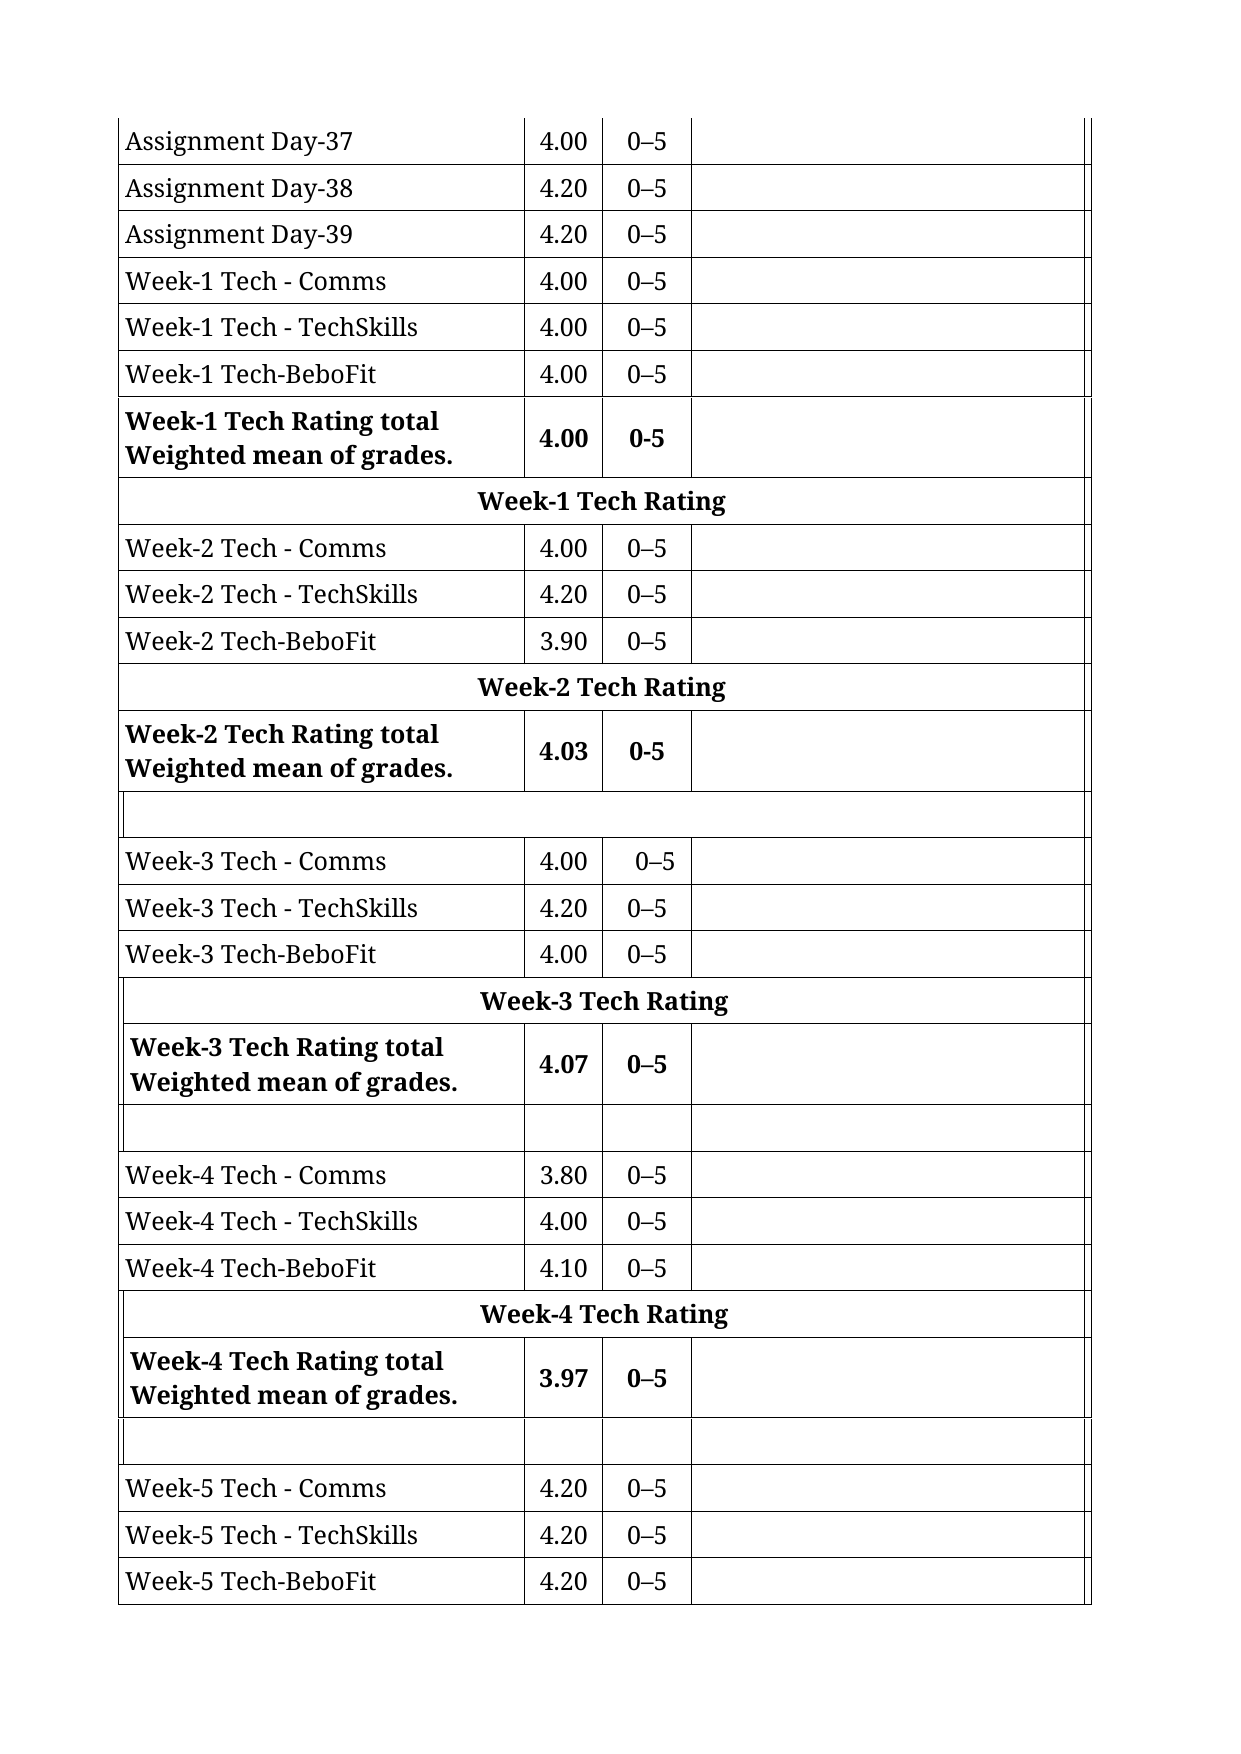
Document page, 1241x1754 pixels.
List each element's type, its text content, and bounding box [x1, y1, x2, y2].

table_cell [1085, 618, 1091, 663]
table_cell 4.00 [525, 1198, 602, 1244]
table_cell [1085, 885, 1091, 930]
table_cell [603, 1419, 691, 1464]
table_cell 0-5 [603, 711, 691, 791]
table_cell [1085, 1419, 1091, 1464]
table_cell 0–5 [603, 1024, 691, 1104]
table_cell 4.00 [525, 304, 602, 350]
table_cell [119, 1291, 123, 1417]
table_cell [124, 792, 1084, 837]
table_cell 0–5 [603, 118, 691, 164]
table_cell Week-5 Tech - TechSkills [119, 1512, 524, 1557]
table_cell [1085, 1152, 1091, 1197]
table_cell Week-2 Tech - Comms [119, 525, 524, 570]
table_cell 0–5 [603, 838, 691, 884]
table_cell [1085, 211, 1091, 257]
table_cell [692, 1419, 1084, 1464]
table_cell 0–5 [603, 211, 691, 257]
table_cell [1085, 1105, 1091, 1151]
table_cell 0–5 [603, 618, 691, 663]
table_cell [525, 1105, 602, 1151]
table_cell [692, 165, 1084, 210]
table_cell Week-4 Tech - Comms [119, 1152, 524, 1197]
table_cell Week-5 Tech-BeboFit [119, 1558, 524, 1604]
table_cell 4.20 [525, 571, 602, 617]
table_cell 0–5 [603, 931, 691, 977]
table_cell [692, 1105, 1084, 1151]
table_cell 4.00 [525, 838, 602, 884]
table_cell 4.00 [525, 525, 602, 570]
table_cell [692, 885, 1084, 930]
table_cell 4.03 [525, 711, 602, 791]
table_cell [1085, 931, 1091, 977]
table_cell 0–5 [603, 1245, 691, 1290]
table_cell Week-5 Tech - Comms [119, 1465, 524, 1511]
table_cell Week-2 Tech-BeboFit [119, 618, 524, 663]
table_cell 0–5 [603, 1338, 691, 1417]
table_cell 4.07 [525, 1024, 602, 1104]
table_cell 4.20 [525, 1512, 602, 1557]
table_cell [692, 1024, 1084, 1104]
table_cell Week-4 Tech - TechSkills [119, 1198, 524, 1244]
table_cell 3.80 [525, 1152, 602, 1197]
table_cell [692, 1512, 1084, 1557]
table_cell Week-1 Tech Rating [119, 478, 1084, 524]
table_cell 0–5 [603, 525, 691, 570]
table_cell [1085, 664, 1091, 710]
table_cell 0–5 [603, 1465, 691, 1511]
table_cell [692, 711, 1084, 791]
table_cell [1085, 1245, 1091, 1290]
table_cell [692, 1558, 1084, 1604]
table_cell [1085, 304, 1091, 350]
table_cell [124, 1419, 524, 1464]
table_cell [692, 211, 1084, 257]
table_cell Week-3 Tech - TechSkills [119, 885, 524, 930]
table_cell [1085, 258, 1091, 303]
table_cell 0–5 [603, 165, 691, 210]
table_cell [692, 398, 1084, 477]
table_cell [1085, 792, 1091, 837]
table_cell 0–5 [603, 304, 691, 350]
table_cell 0–5 [603, 1152, 691, 1197]
table_cell 0-5 [603, 398, 691, 477]
table_cell [1085, 571, 1091, 617]
table_cell 4.10 [525, 1245, 602, 1290]
table_cell 0–5 [603, 571, 691, 617]
table_cell [1085, 1338, 1091, 1417]
table_cell Assignment Day-38 [119, 165, 524, 210]
table_cell 0–5 [603, 1558, 691, 1604]
table_cell Week-2 Tech - TechSkills [119, 571, 524, 617]
table_cell Week-4 Tech Rating [124, 1291, 1084, 1337]
table_cell Week-3 Tech Rating total Weighted mean of grades. [124, 1024, 524, 1104]
table_cell Week-1 Tech-BeboFit [119, 351, 524, 396]
table_cell 3.90 [525, 618, 602, 663]
table_cell [119, 1419, 123, 1464]
table_cell [1085, 478, 1091, 524]
table_cell 4.20 [525, 1465, 602, 1511]
table_cell Week-4 Tech-BeboFit [119, 1245, 524, 1290]
table_cell [692, 1152, 1084, 1197]
table_cell [692, 571, 1084, 617]
table_cell [1085, 978, 1091, 1023]
table_cell [1085, 1198, 1091, 1244]
table_cell [119, 1105, 123, 1151]
table_cell 4.20 [525, 1558, 602, 1604]
table_cell 4.00 [525, 118, 602, 164]
table_cell [124, 1105, 524, 1151]
table_cell [1085, 165, 1091, 210]
table_cell [692, 1465, 1084, 1511]
table_cell 0–5 [603, 1198, 691, 1244]
table_cell [692, 118, 1084, 164]
table_cell [119, 978, 123, 1104]
table_cell [1085, 398, 1091, 477]
table_cell 4.00 [525, 351, 602, 396]
table_cell Assignment Day-39 [119, 211, 524, 257]
table_cell Week-4 Tech Rating total Weighted mean of grades. [124, 1338, 524, 1417]
table_cell [1085, 1465, 1091, 1511]
table_cell 4.20 [525, 165, 602, 210]
table_cell [692, 258, 1084, 303]
table_cell 0–5 [603, 885, 691, 930]
table_cell 0–5 [603, 258, 691, 303]
table_cell [119, 792, 123, 837]
table_cell Week-1 Tech - TechSkills [119, 304, 524, 350]
table_cell [1085, 838, 1091, 884]
table_cell Assignment Day-37 [119, 118, 524, 164]
table_cell Week-3 Tech Rating [124, 978, 1084, 1023]
table_cell Week-2 Tech Rating [119, 664, 1084, 710]
table_cell [692, 618, 1084, 663]
table_cell [692, 931, 1084, 977]
table_cell 4.00 [525, 398, 602, 477]
table_cell [692, 838, 1084, 884]
table_cell [1085, 1558, 1091, 1604]
table_cell [692, 304, 1084, 350]
table_cell [1085, 711, 1091, 791]
table_cell Week-1 Tech Rating total Weighted mean of grades. [119, 398, 524, 477]
table_cell [692, 351, 1084, 396]
table_cell [692, 1198, 1084, 1244]
table_cell [1085, 1291, 1091, 1337]
table_cell Week-2 Tech Rating total Weighted mean of grades. [119, 711, 524, 791]
table_cell Week-3 Tech - Comms [119, 838, 524, 884]
table_cell [1085, 525, 1091, 570]
table_cell [1085, 1512, 1091, 1557]
table_cell [1085, 118, 1091, 164]
table_cell [1085, 1024, 1091, 1104]
table_cell 4.20 [525, 211, 602, 257]
table_cell 4.00 [525, 258, 602, 303]
table_cell [603, 1105, 691, 1151]
table_cell [692, 1245, 1084, 1290]
table_cell Week-1 Tech - Comms [119, 258, 524, 303]
table_cell [1085, 351, 1091, 396]
table_cell [692, 525, 1084, 570]
table_cell [525, 1419, 602, 1464]
table_cell 0–5 [603, 351, 691, 396]
table_cell Week-3 Tech-BeboFit [119, 931, 524, 977]
table_cell 0–5 [603, 1512, 691, 1557]
table_cell [692, 1338, 1084, 1417]
table_cell 3.97 [525, 1338, 602, 1417]
table_cell 4.00 [525, 931, 602, 977]
table_cell 4.20 [525, 885, 602, 930]
